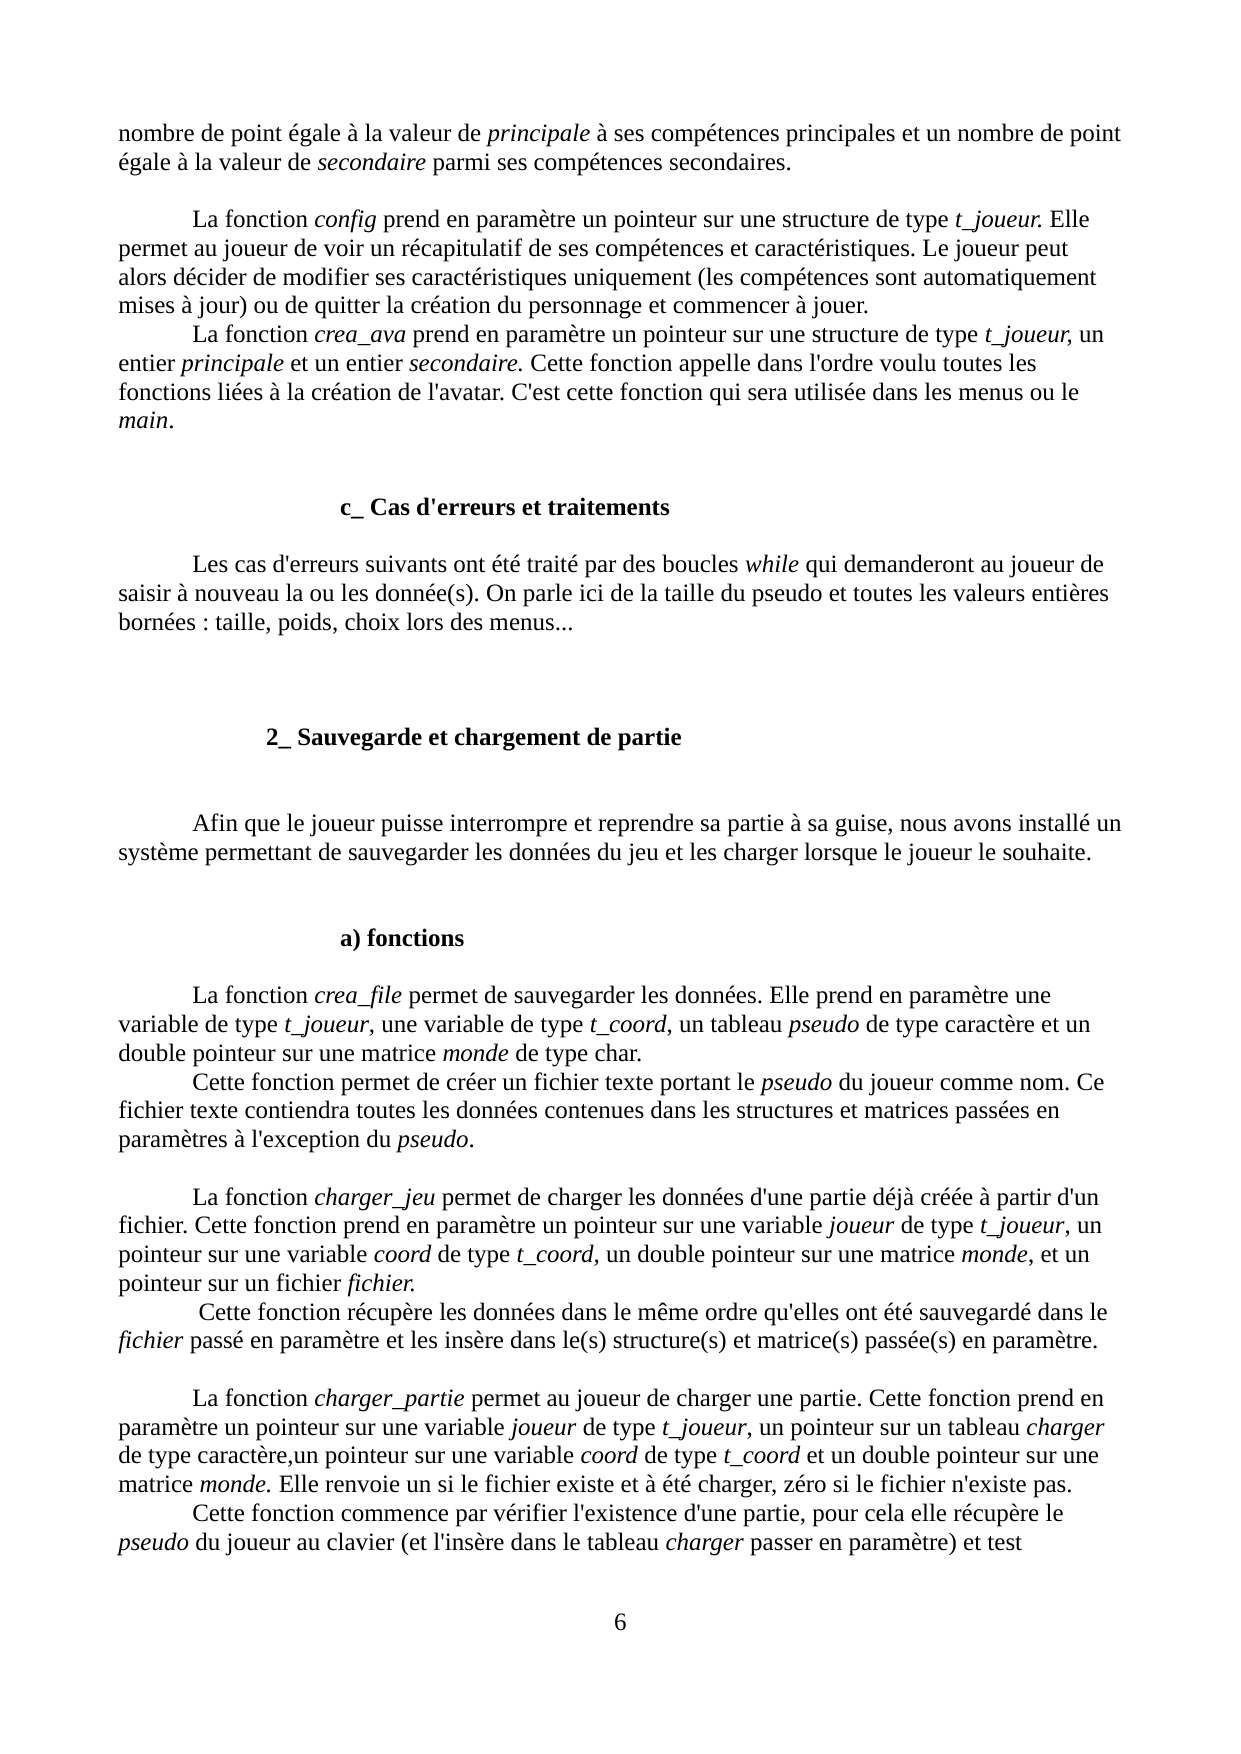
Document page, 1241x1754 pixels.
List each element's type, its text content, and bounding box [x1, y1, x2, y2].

text c_ Cas d'erreurs et traitements [118, 492, 1122, 521]
text 2_ Sauvegarde et chargement de partie [118, 722, 1122, 751]
text La fonction crea_ava prend en paramètre un pointeur sur une structure de type t_joueur, un entier principale et un entier secondaire. Cette fonction appelle dans l'ordre voulu toutes les fonctions liées à la création de l'avatar. C'est cette fonction qui sera utilisée dans les menus ou le main. [118, 319, 1122, 434]
text Les cas d'erreurs suivants ont été traité par des boucles while qui demanderont au joueur de saisir à nouveau la ou les donnée(s). On parle ici de la taille du pseudo et toutes les valeurs entières bornées : taille, poids, choix lors des menus... [118, 549, 1122, 636]
text Cette fonction commence par vérifier l'existence d'une partie, pour cela elle récupère le pseudo du joueur au clavier (et l'insère dans le tableau charger passer en paramètre) et test [118, 1498, 1122, 1556]
text Cette fonction récupère les données dans le même ordre qu'elles ont été sauvegardé dans le fichier passé en paramètre et les insère dans le(s) structure(s) et matrice(s) passée(s) en paramètre. [118, 1297, 1122, 1354]
text La fonction charger_jeu permet de charger les données d'une partie déjà créée à partir d'un fichier. Cette fonction prend en paramètre un pointeur sur une variable joueur de type t_joueur, un pointeur sur une variable coord de type t_coord, un double pointeur sur une matrice monde, et un pointeur sur un fichier fichier. [118, 1182, 1122, 1297]
text La fonction crea_file permet de sauvegarder les données. Elle prend en paramètre une variable de type t_joueur, une variable de type t_coord, un tableau pseudo de type caractère et un double pointeur sur une matrice monde de type char. [118, 981, 1122, 1067]
text nombre de point égale à la valeur de principale à ses compétences principales et un nombre de point égale à la valeur de secondaire parmi ses compétences secondaires. [118, 118, 1122, 176]
text La fonction config prend en paramètre un pointeur sur une structure de type t_joueur. Elle permet au joueur de voir un récapitulatif de ses compétences et caractéristiques. Le joueur peut alors décider de modifier ses caractéristiques uniquement (les compétences sont automatiquement mises à jour) ou de quitter la création du personnage et commencer à jouer. [118, 204, 1122, 319]
text La fonction charger_partie permet au joueur de charger une partie. Cette fonction prend en paramètre un pointeur sur une variable joueur de type t_joueur, un pointeur sur un tableau charger de type caractère,un pointeur sur une variable coord de type t_coord et un double pointeur sur une matrice monde. Elle renvoie un si le fichier existe et à été charger, zéro si le fichier n'existe pas. [118, 1383, 1122, 1498]
text Cette fonction permet de créer un fichier texte portant le pseudo du joueur comme nom. Ce fichier texte contiendra toutes les données contenues dans les structures et matrices passées en paramètres à l'exception du pseudo. [118, 1067, 1122, 1153]
text Afin que le joueur puisse interrompre et reprendre sa partie à sa guise, nous avons installé un système permettant de sauvegarder les données du jeu et les charger lorsque le joueur le souhaite. [118, 808, 1122, 866]
text a) fonctions [118, 923, 1122, 952]
